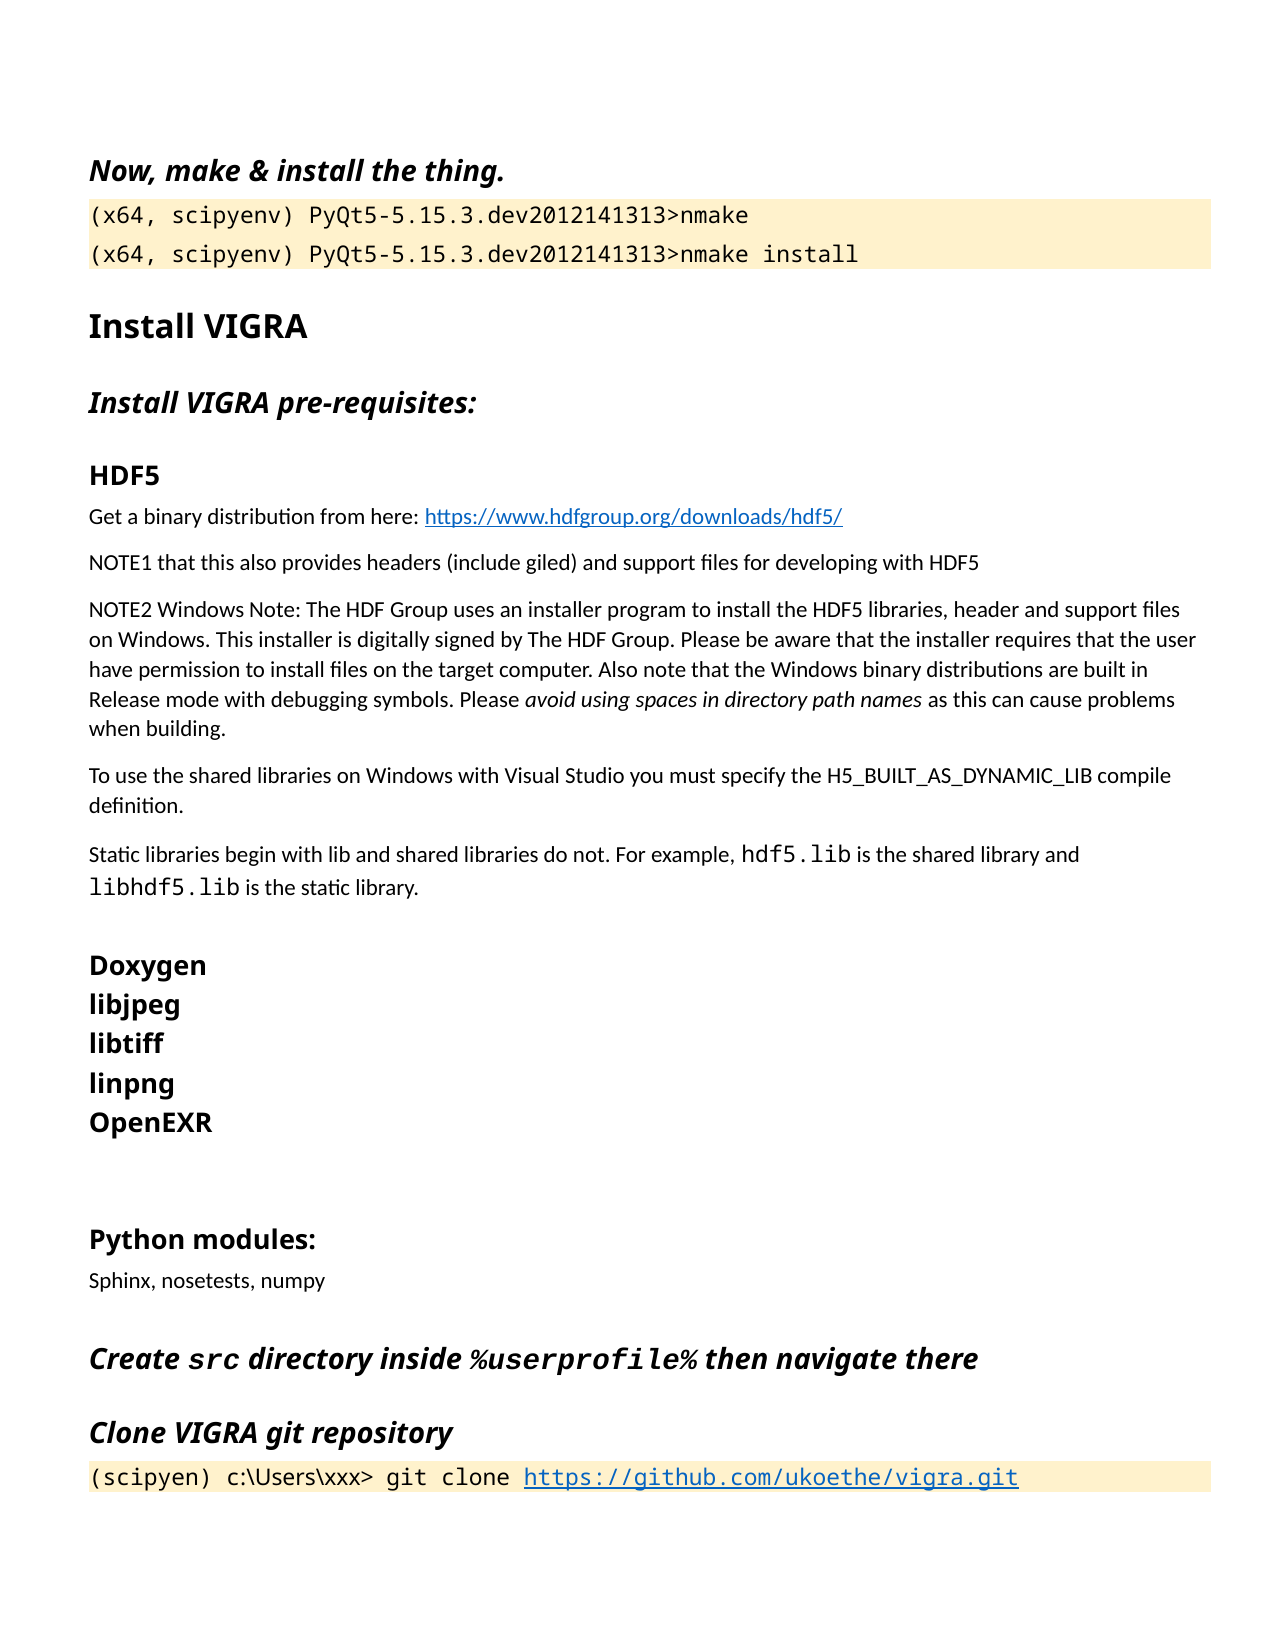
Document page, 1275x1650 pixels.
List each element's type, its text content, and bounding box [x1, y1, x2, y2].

subtitle Now, make & install the thing. [89, 150, 1211, 190]
text Get a binary distribution from here: https://www.hdfgroup.org/downloads/hdf5/ [89, 502, 1211, 530]
text To use the shared libraries on Windows with Visual Studio you must specify the H5_BUILT_AS_DYNAMIC_LIB compile definition. [89, 761, 1211, 819]
text NOTE2 Windows Note: The HDF Group uses an installer program to install the HDF5 libraries, header and support files on Windows. This installer is digitally signed by The HDF Group. Please be aware that the installer requires that the user have permission to install files on the target computer. Also note that the Windows binary distributions are built in Release mode with debugging symbols. Please avoid using spaces in directory path names as this can cause problems when building. [89, 595, 1211, 743]
subtitle Python modules: [89, 1221, 1211, 1258]
text (scipyen) c:\Users\xxx> git clone https://github.com/ukoethe/vigra.git [89, 1461, 1211, 1492]
subtitle Doxygen libjpeg libtiff linpng OpenEXR [89, 946, 1211, 1141]
subtitle Clone VIGRA git repository [89, 1412, 1211, 1452]
text (x64, scipyenv) PyQt5-5.15.3.dev2012141313>nmake install [89, 238, 1211, 269]
subtitle Install VIGRA pre-requisites: [89, 383, 1211, 422]
subtitle Create src directory inside %userprofile% then navigate there [89, 1338, 1211, 1378]
subtitle HDF5 [89, 456, 1211, 493]
text Sphinx, nosetests, numpy [89, 1266, 1211, 1294]
text Static libraries begin with lib and shared libraries do not. For example, hdf5.lib is the shared library and libhdf5.lib is the static library. [89, 838, 1211, 902]
subtitle Install VIGRA [89, 303, 1211, 348]
text NOTE1 that this also provides headers (include giled) and support files for developing with HDF5 [89, 548, 1211, 576]
text (x64, scipyenv) PyQt5-5.15.3.dev2012141313>nmake [89, 199, 1211, 230]
